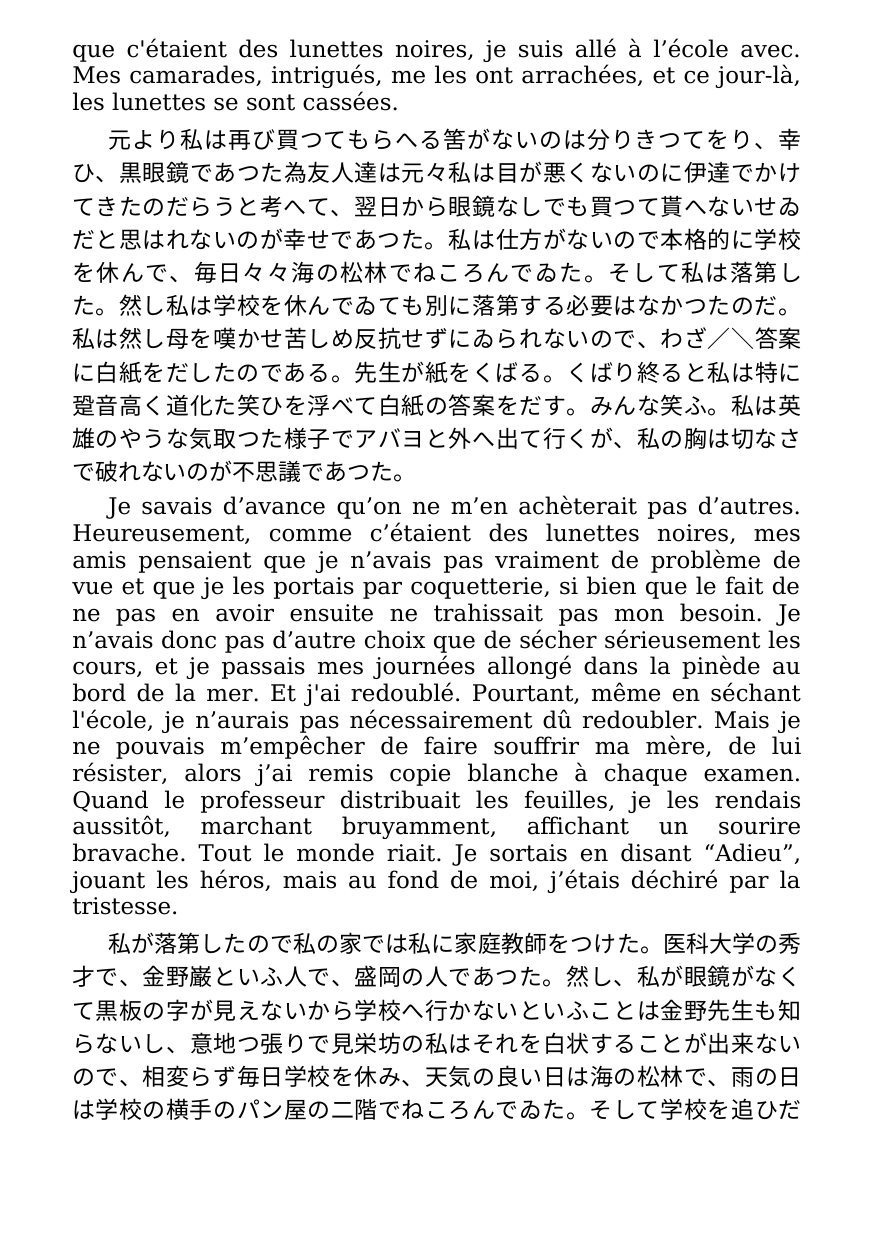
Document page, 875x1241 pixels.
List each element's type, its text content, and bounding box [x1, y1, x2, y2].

text que c'étaient des lunettes noires, je suis allé à l’école avec. Mes camarades, intrigués, me les ont arrachées, et ce jour-là, les lunettes se sont cassées. [72, 36, 802, 116]
text Je savais d’avance qu’on ne m’en achèterait pas d’autres. Heureusement, comme c’étaient des lunettes noires, mes amis pensaient que je n’avais pas vraiment de problème de vue et que je les portais par coquetterie, si bien que le fait de ne pas en avoir ensuite ne trahissait pas mon besoin. Je n’avais donc pas d’autre choix que de sécher sérieusement les cours, et je passais mes journées allongé dans la pinède au bord de la mer. Et j'ai redoublé. Pourtant, même en séchant l'école, je n’aurais pas nécessairement dû redoubler. Mais je ne pouvais m’empêcher de faire souffrir ma mère, de lui résister, alors j’ai remis copie blanche à chaque examen. Quand le professeur distribuait les feuilles, je les rendais aussitôt, marchant bruyamment, affichant un sourire bravache. Tout le monde riait. Je sortais en disant “Adieu”, jouant les héros, mais au fond de moi, j’étais déchiré par la tristesse. [72, 493, 802, 920]
text 元より私は再び買つてもらへる筈がないのは分りきつてをり、幸ひ、黒眼鏡であつた為友人達は元々私は目が悪くないのに伊達でかけてきたのだらうと考へて、翌日から眼鏡なしでも買つて貰へないせゐだと思はれないのが幸せであつた。私は仕方がないので本格的に学校を休んで、毎日々々海の松林でねころんでゐた。そして私は落第した。然し私は学校を休んでゐても別に落第する必要はなかつたのだ。私は然し母を嘆かせ苦しめ反抗せずにゐられないので、わざ／＼答案に白紙をだしたのである。先生が紙をくばる。くばり終ると私は特に跫音高く道化た笑ひを浮べて白紙の答案をだす。みんな笑ふ。私は英雄のやうな気取つた様子でアバヨと外へ出て行くが、私の胸は切なさで破れないのが不思議であつた。 [72, 122, 802, 487]
text 私が落第したので私の家では私に家庭教師をつけた。医科大学の秀才で、金野巌といふ人で、盛岡の人であつた。然し、私が眼鏡がなくて黒板の字が見えないから学校へ行かないといふことは金野先生も知らないし、意地つ張りで見栄坊の私はそれを白状することが出来ないので、相変らず毎日学校を休み、天気の良い日は海の松林で、雨の日は学校の横手のパン屋の二階でねころんでゐた。そして学校を追ひだ [72, 926, 802, 1125]
